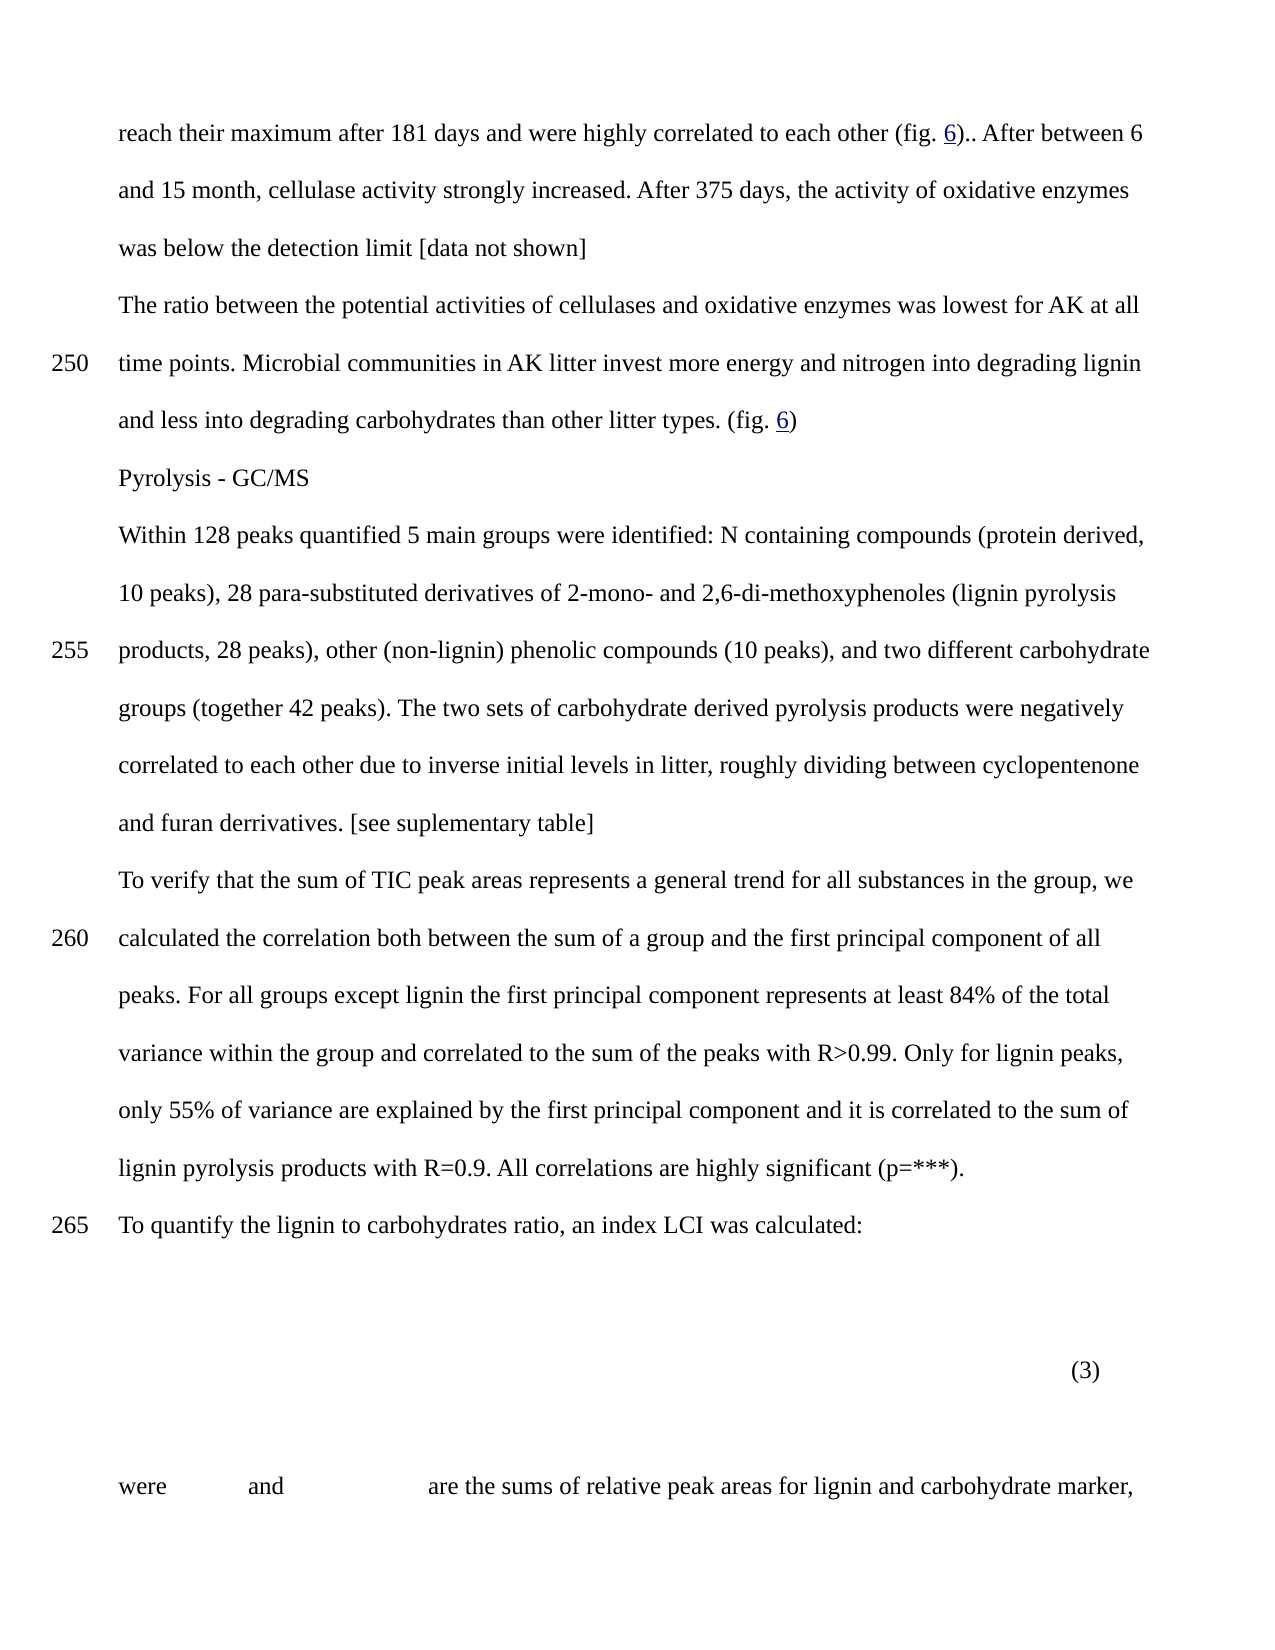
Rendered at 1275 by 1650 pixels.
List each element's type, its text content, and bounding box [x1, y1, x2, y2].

text reach their maximum after 181 days and were highly correlated to each other (fig. 6).. After between 6 and 15 month, cellulase activity strongly increased. After 375 days, the activity of oxidative enzymes was below the detection limit [data not shown] [118, 118, 1157, 262]
table_header [118, 1326, 1068, 1413]
text To quantify the lignin to carbohydrates ratio, an index LCI was calculated: [118, 1211, 1157, 1239]
text were and are the sums of relative peak areas for lignin and carbohydrate marker, [118, 1470, 1157, 1519]
text The ratio between the potential activities of cellulases and oxidative enzymes was lowest for AK at all time points. Microbial communities in AK litter invest more energy and nitrogen into degrading lignin and less into degrading carbohydrates than other litter types. (fig. 6) [118, 291, 1157, 434]
text Pyrolysis - GC/MS [118, 463, 1157, 492]
text To verify that the sum of TIC peak areas represents a general trend for all substances in the group, we calculated the correlation both between the sum of a group and the first principal component of all peaks. For all groups except lignin the first principal component represents at least 84% of the total variance within the group and correlated to the sum of the peaks with R>0.99. Only for lignin peaks, only 55% of variance are explained by the first principal component and it is correlated to the sum of lignin pyrolysis products with R=0.9. All correlations are highly significant (p=***). [118, 866, 1157, 1182]
text Within 128 peaks quantified 5 main groups were identified: N containing compounds (protein derived, 10 peaks), 28 para-substituted derivatives of 2-mono- and 2,6-di-methoxyphenoles (lignin pyrolysis products, 28 peaks), other (non-lignin) phenolic compounds (10 peaks), and two different carbohydrate groups (together 42 peaks). The two sets of carbohydrate derived pyrolysis products were negatively correlated to each other due to inverse initial levels in litter, roughly dividing between cyclopentenone and furan derrivatives. [see suplementary table] [118, 521, 1157, 837]
table_header (3) [1068, 1326, 1157, 1413]
